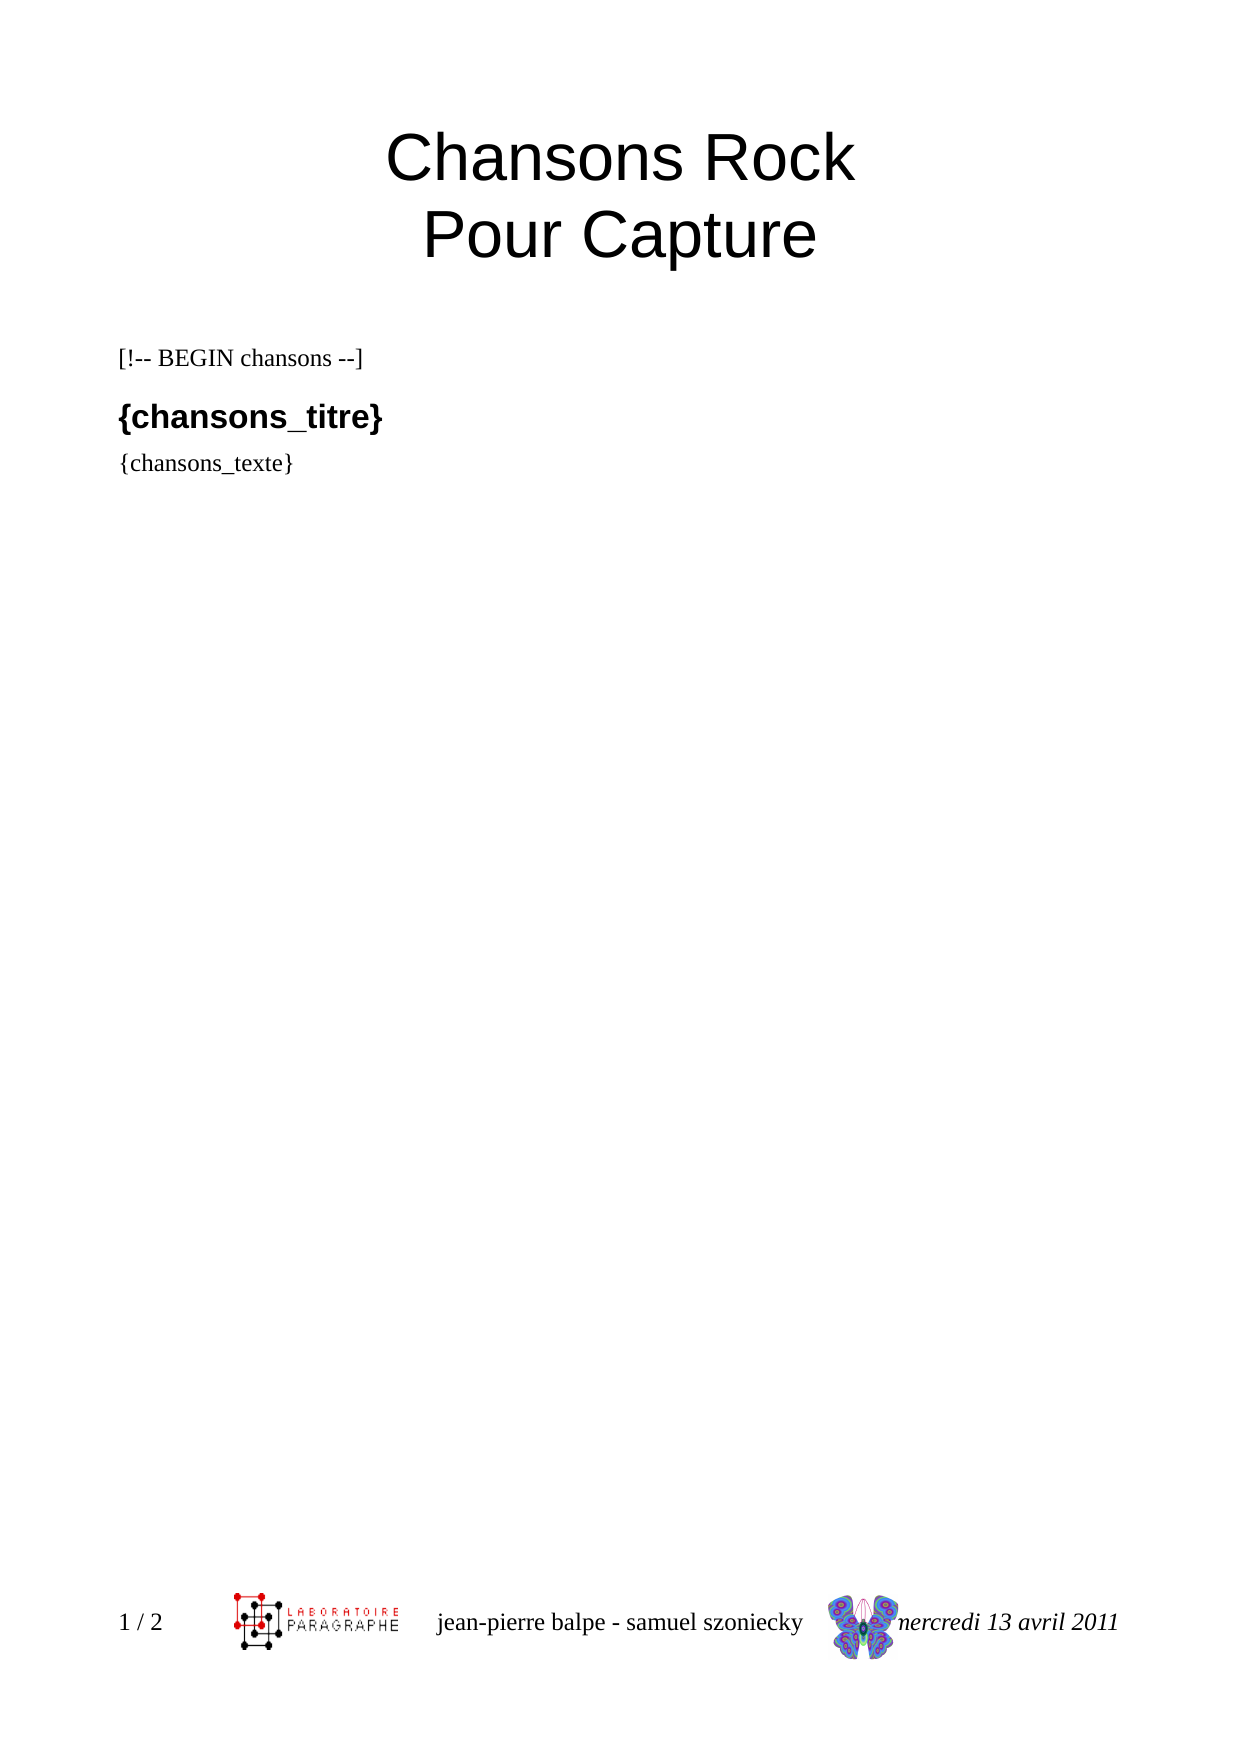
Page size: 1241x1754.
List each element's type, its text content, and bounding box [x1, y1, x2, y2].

text Chansons Rock [118, 118, 1122, 195]
text Pour Capture [118, 195, 1122, 271]
picture [234, 1593, 398, 1650]
text {chansons_texte} [118, 448, 1122, 477]
subtitle {chansons_titre} [118, 397, 1122, 436]
picture [827, 1594, 899, 1660]
text [!-- BEGIN chansons --] [118, 343, 1122, 372]
